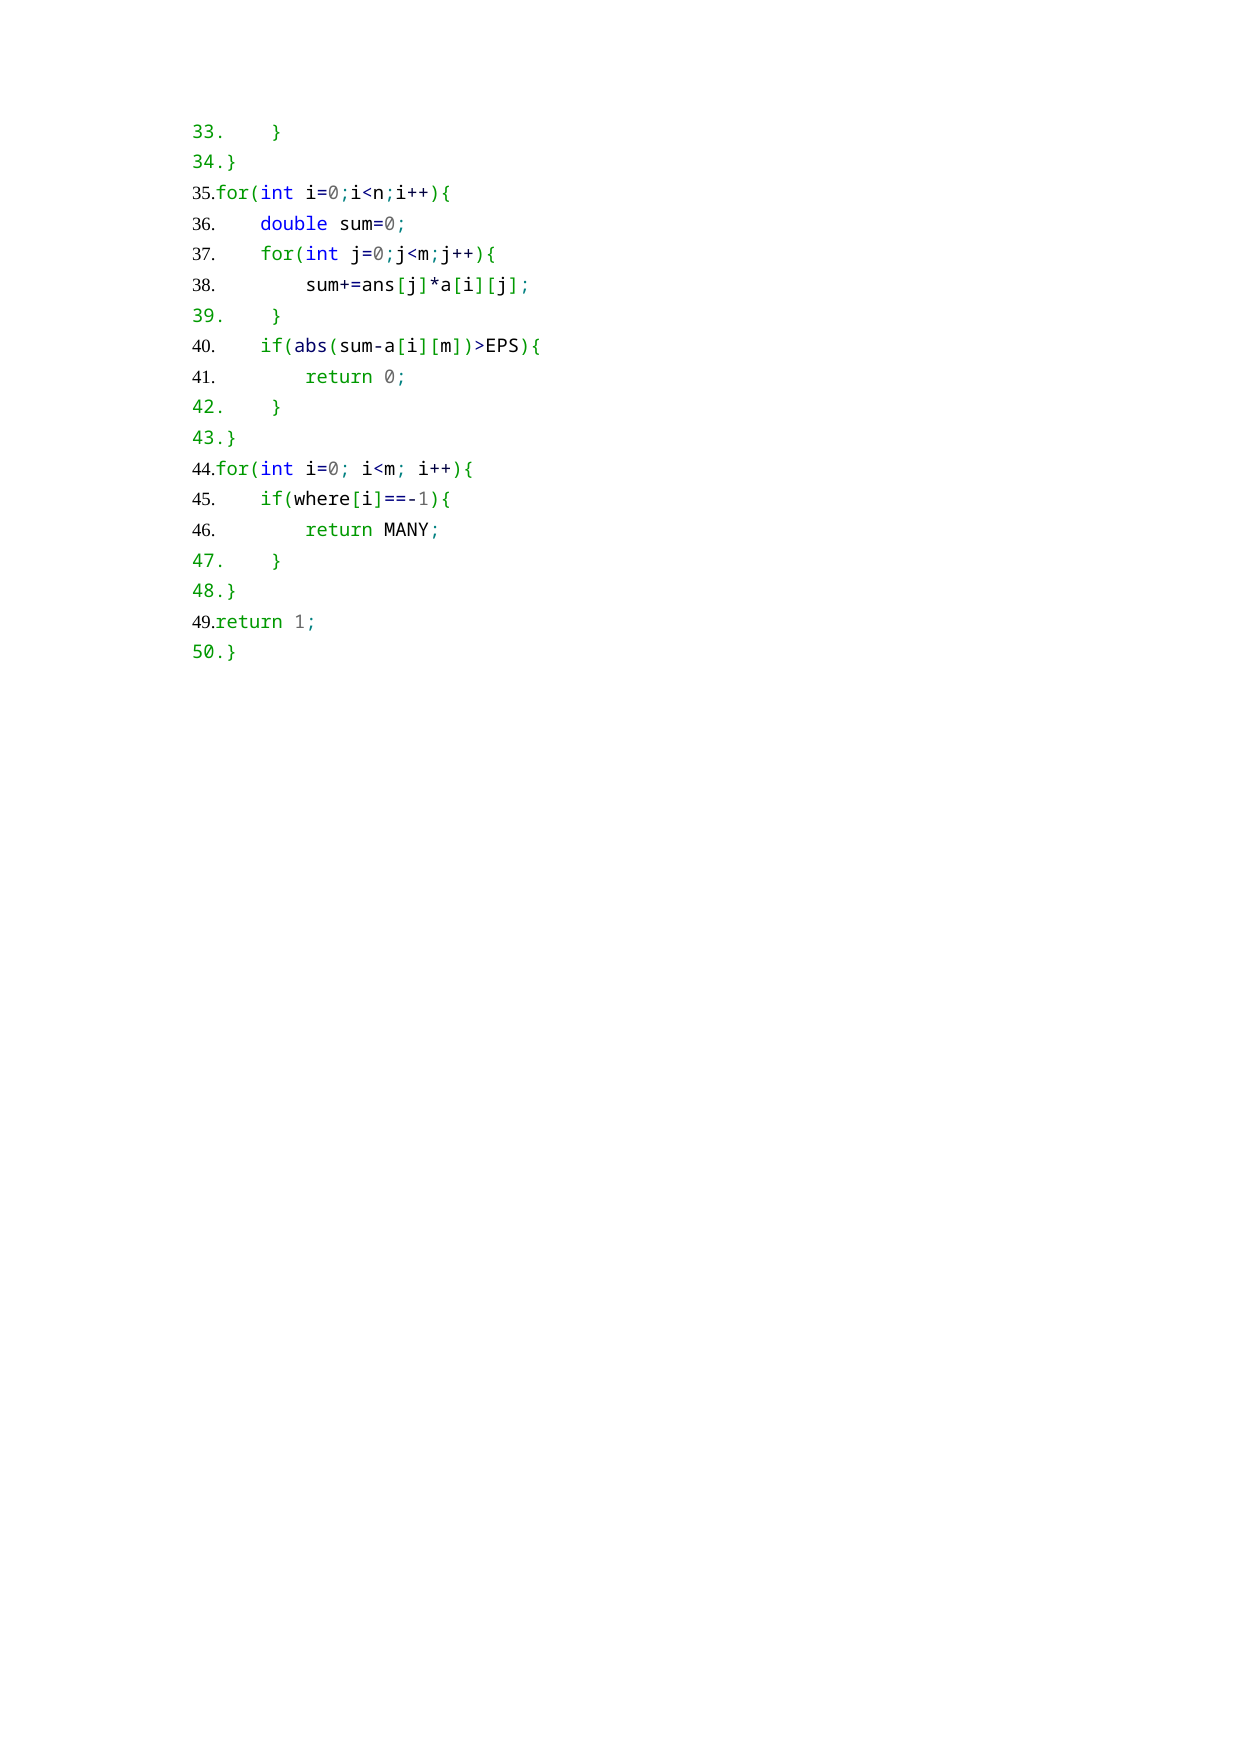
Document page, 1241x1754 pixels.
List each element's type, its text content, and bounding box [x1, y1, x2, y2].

list } [118, 149, 1122, 174]
list for(int i=0; i<m; i++){ [118, 455, 1122, 481]
list double sum=0; [118, 210, 1122, 236]
list } [118, 577, 1122, 603]
list } [118, 118, 1122, 144]
list if(where[i]==-1){ [118, 486, 1122, 511]
list return 0; [118, 363, 1122, 389]
list if(abs(sum-a[i][m])>EPS){ [118, 332, 1122, 358]
list sum+=ans[j]*a[i][j]; [118, 271, 1122, 297]
list return 1; [118, 608, 1122, 634]
list for(int i=0;i<n;i++){ [118, 179, 1122, 205]
list } [118, 547, 1122, 572]
list } [118, 424, 1122, 450]
list return MANY; [118, 516, 1122, 542]
list } [118, 639, 1122, 664]
list } [118, 302, 1122, 327]
list } [118, 394, 1122, 419]
list for(int j=0;j<m;j++){ [118, 241, 1122, 266]
